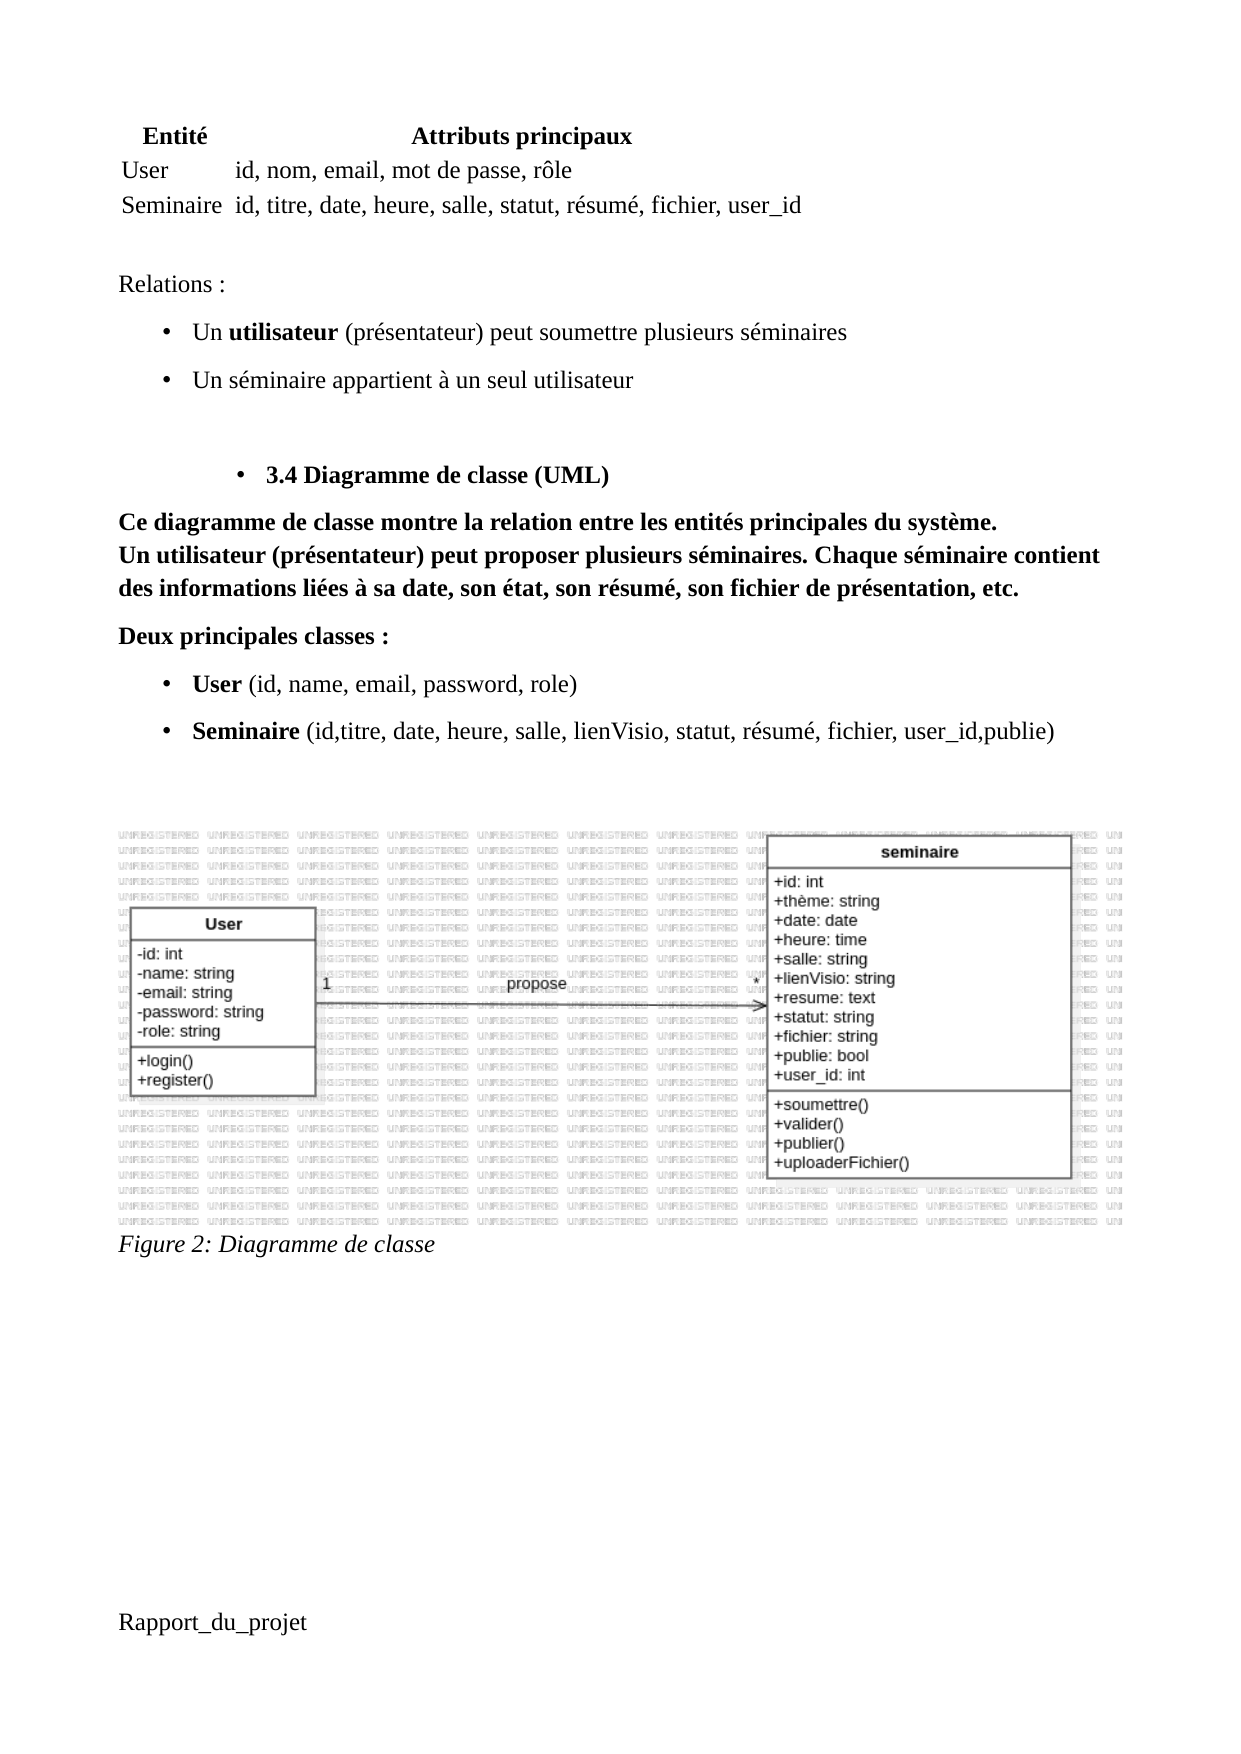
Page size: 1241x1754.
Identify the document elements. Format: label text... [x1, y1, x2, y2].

picture [118, 824, 1123, 1230]
table_header Entité [118, 118, 232, 153]
text Ce diagramme de classe montre la relation entre les entités principales du système. Un utilisateur (présentateur) peut proposer plusieurs séminaires. Chaque séminaire contient des informations liées à sa date, son état, son résumé, son fichier de présentation, etc. [118, 507, 1122, 602]
list Un séminaire appartient à un seul utilisateur [162, 365, 1122, 393]
table_cell User [118, 153, 232, 187]
list Un utilisateur (présentateur) peut soumettre plusieurs séminaires [162, 317, 1122, 346]
text Deux principales classes : [118, 621, 1122, 650]
table_cell id, nom, email, mot de passe, rôle [232, 153, 812, 187]
text Figure 2: Diagramme de classe [118, 1230, 1122, 1258]
list User (id, name, email, password, role) [162, 669, 1122, 697]
table_header Attributs principaux [232, 118, 812, 153]
list Seminaire (id,titre, date, heure, salle, lienVisio, statut, résumé, fichier, user_id,publie) [162, 716, 1122, 745]
table_cell id, titre, date, heure, salle, statut, résumé, fichier, user_id [232, 187, 812, 222]
text Relations : [118, 269, 1122, 298]
table_cell Seminaire [118, 187, 232, 222]
list 3.4 Diagramme de classe (UML) [236, 460, 1122, 489]
